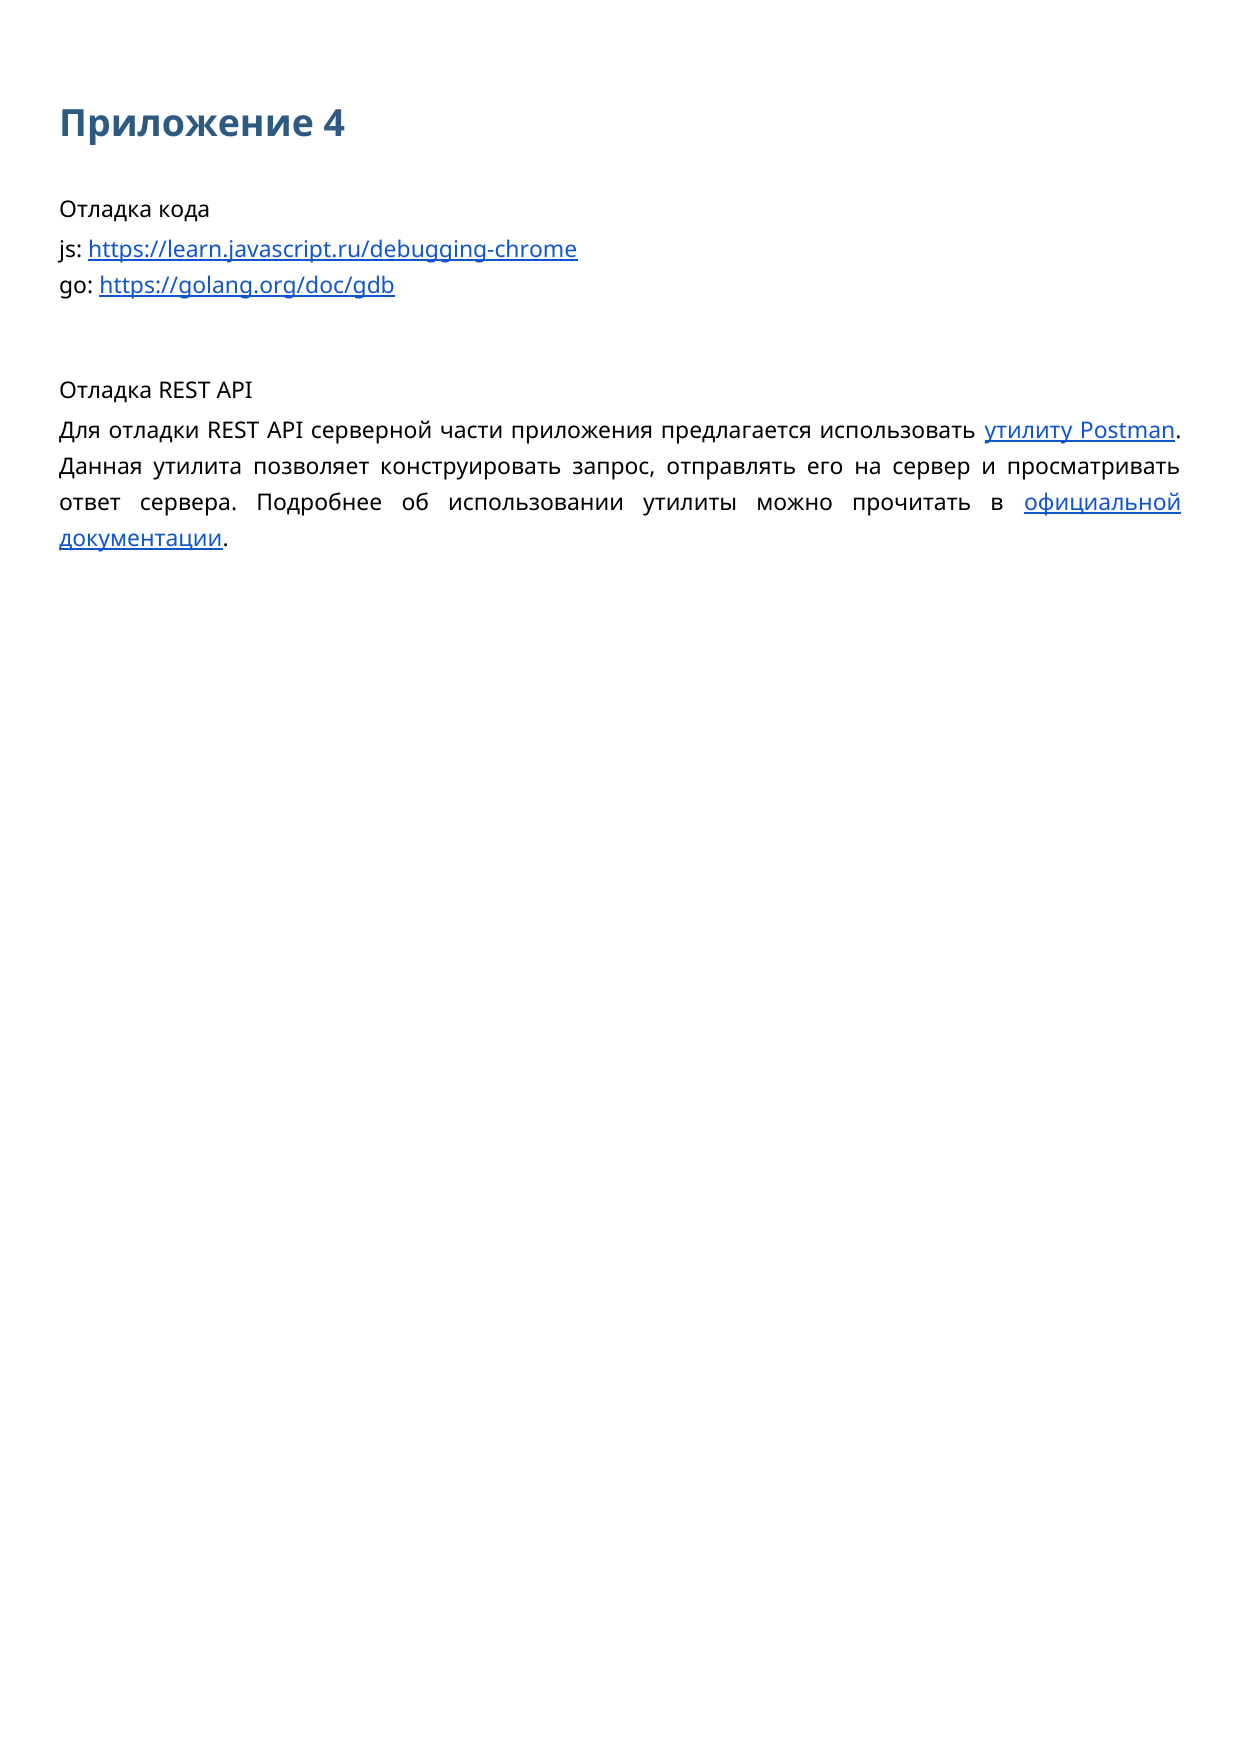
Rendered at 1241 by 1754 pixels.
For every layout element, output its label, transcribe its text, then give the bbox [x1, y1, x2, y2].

subtitle Отладка REST API [59, 374, 1181, 405]
subtitle Отладка кода [59, 193, 1181, 224]
text js: https://learn.javascript.ru/debugging-chrome [59, 233, 1181, 264]
subtitle Приложение 4 [59, 96, 1181, 147]
text Для отладки REST API серверной части приложения предлагается использовать утилиту Postman. Данная утилита позволяет конструировать запрос, отправлять его на сервер и просматривать ответ сервера. Подробнее об использовании утилиты можно прочитать в официальной документации. [59, 414, 1181, 553]
text go: https://golang.org/doc/gdb [59, 269, 1181, 300]
